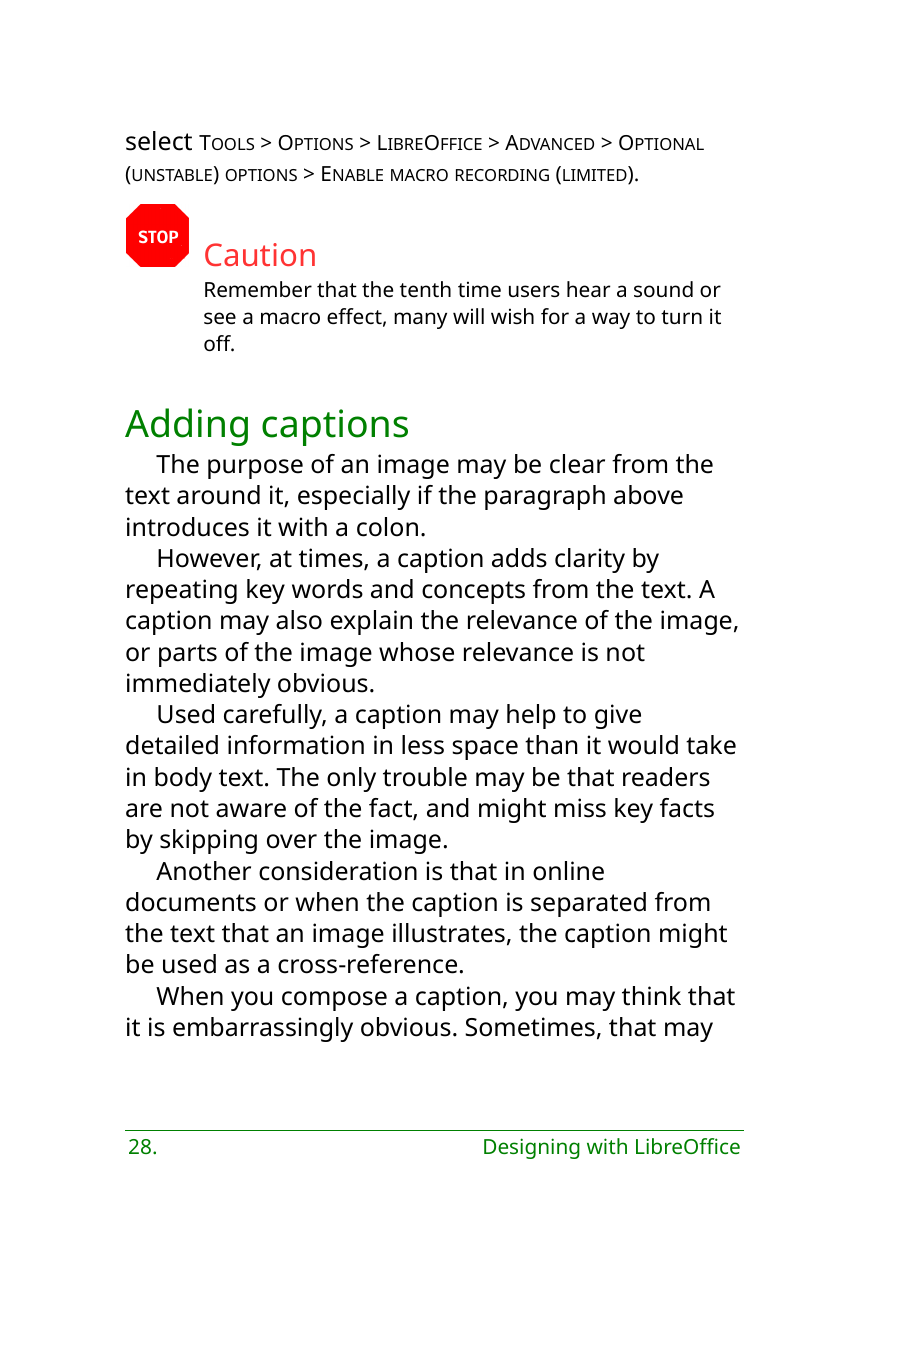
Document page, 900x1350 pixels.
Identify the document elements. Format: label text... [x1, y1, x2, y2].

text select Tools > Options > LibreOffice > Advanced > Optional (unstable) options > Enable macro recording (limited). [125, 125, 744, 187]
text However, at times, a caption adds clarity by repeating key words and concepts from the text. A caption may also explain the relevance of the image, or parts of the image whose relevance is not immediately obvious. [125, 542, 744, 699]
text The purpose of an image may be clear from the text around it, especially if the paragraph above introduces it with a colon. [125, 449, 744, 542]
text Remember that the tenth time users hear a sound or see a macro effect, many will wish for a way to turn it off. [203, 276, 744, 357]
subtitle Adding captions [125, 398, 744, 449]
list Caution [125, 203, 744, 276]
text Another consideration is that in online documents or when the caption is separated from the text that an image illustrates, the caption might be used as a cross-reference. [125, 855, 744, 980]
text Used carefully, a caption may help to give detailed information in less space than it would take in body text. The only trouble may be that readers are not aware of the fact, and might miss key facts by skipping over the image. [125, 699, 744, 855]
text When you compose a caption, you may think that it is embarrassingly obvious. Sometimes, that may [125, 980, 744, 1042]
picture [126, 204, 189, 267]
